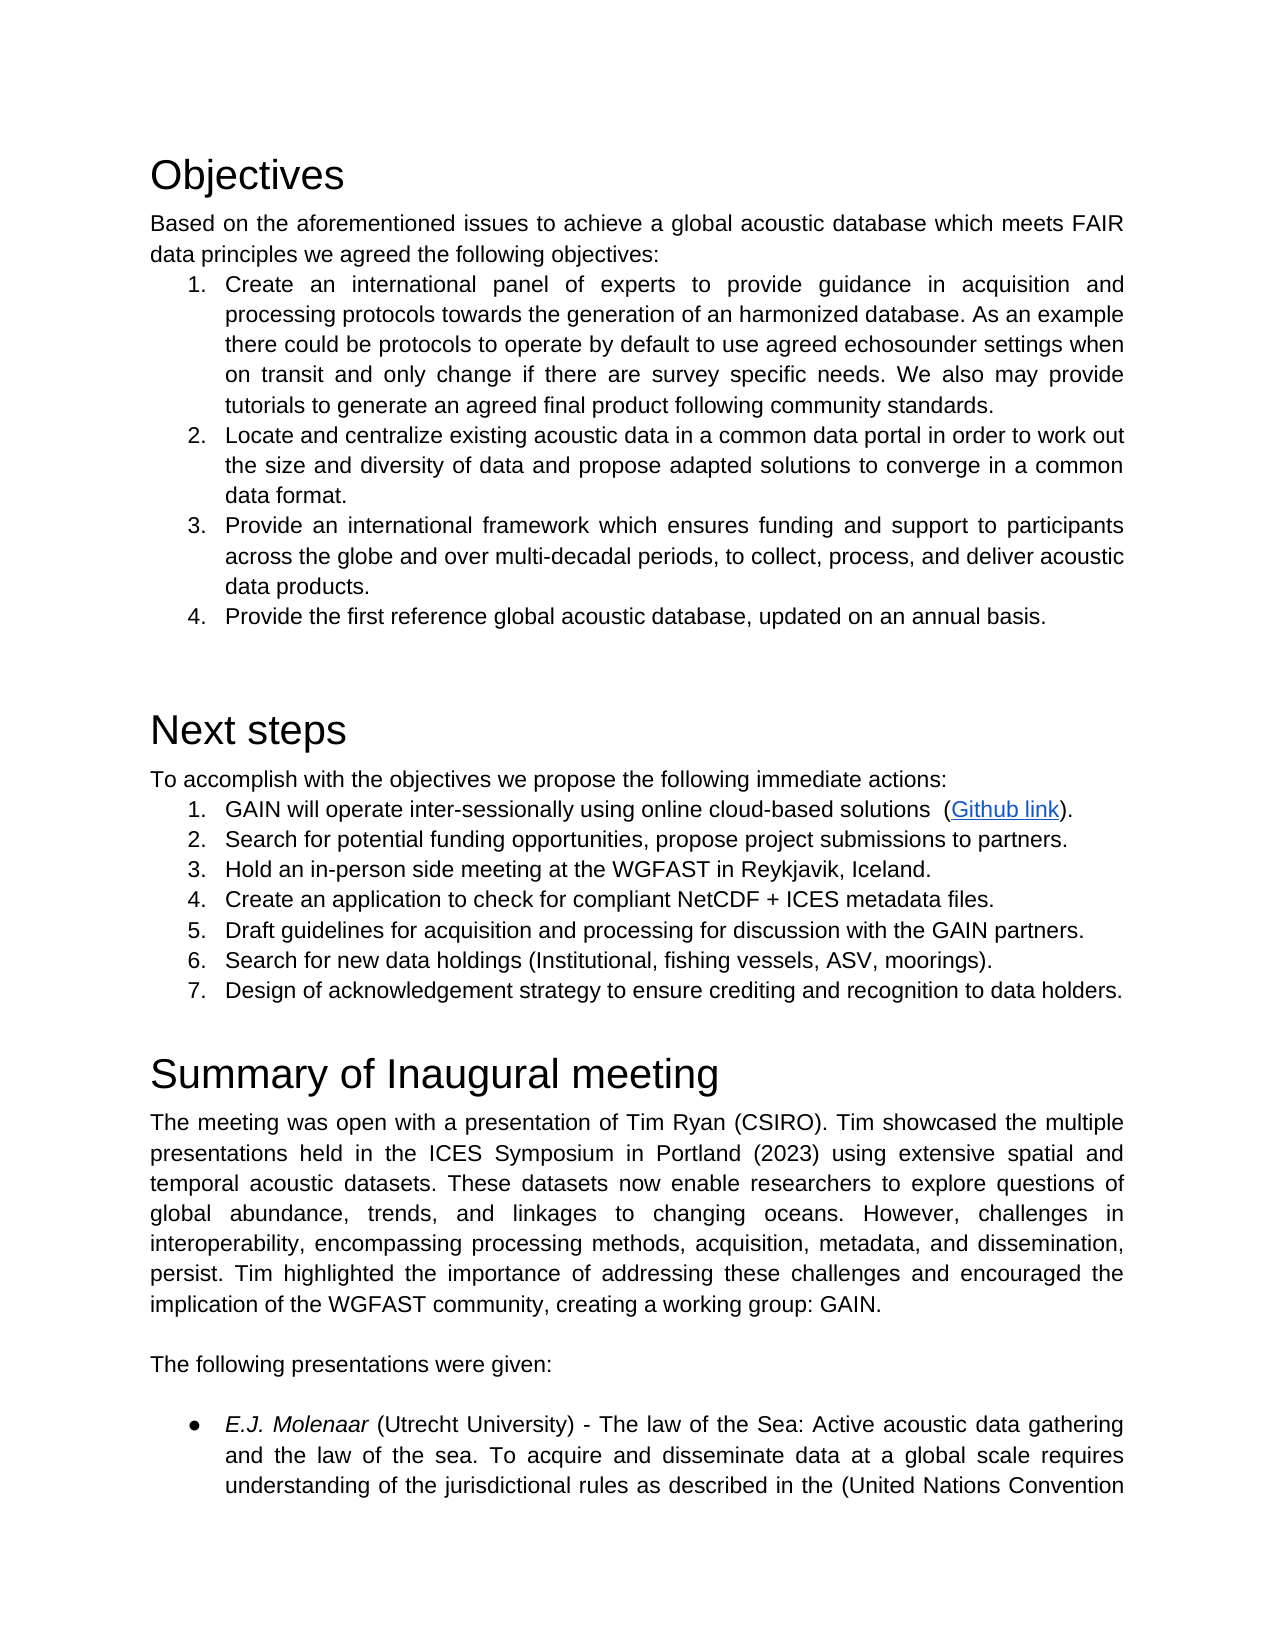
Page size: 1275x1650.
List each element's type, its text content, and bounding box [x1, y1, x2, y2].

list Provide an international framework which ensures funding and support to participants across the globe and over multi-decadal periods, to collect, process, and deliver acoustic data products. [187, 512, 1125, 599]
list Hold an in-person side meeting at the WGFAST in Reykjavik, Iceland. [187, 856, 1125, 883]
list Create an international panel of experts to provide guidance in acquisition and processing protocols towards the generation of an harmonized database. As an example there could be protocols to operate by default to use agreed echosounder settings when on transit and only change if there are survey specific needs. We also may provide tutorials to generate an agreed final product following community standards. [187, 271, 1125, 418]
list GAIN will operate inter-sessionally using online cloud-based solutions (Github link). [187, 796, 1125, 822]
list Search for new data holdings (Institutional, fishing vessels, ASV, moorings). [187, 947, 1125, 973]
list Design of acknowledgement strategy to ensure crediting and recognition to data holders. [187, 977, 1125, 1003]
text To accomplish with the objectives we propose the following immediate actions: [150, 766, 1125, 792]
list Provide the first reference global acoustic database, updated on an annual basis. [187, 603, 1125, 629]
list Search for potential funding opportunities, propose project submissions to partners. [187, 826, 1125, 852]
text Based on the aforementioned issues to achieve a global acoustic database which meets FAIR data principles we agreed the following objectives: [150, 210, 1125, 267]
text The meeting was open with a presentation of Tim Ryan (CSIRO). Tim showcased the multiple presentations held in the ICES Symposium in Portland (2023) using extensive spatial and temporal acoustic datasets. These datasets now enable researchers to explore questions of global abundance, trends, and linkages to changing oceans. However, challenges in interoperability, encompassing processing methods, acquisition, metadata, and dissemination, persist. Tim highlighted the importance of addressing these challenges and encouraged the implication of the WGFAST community, creating a working group: GAIN. [150, 1109, 1125, 1317]
list Locate and centralize existing acoustic data in a common data portal in order to work out the size and diversity of data and propose adapted solutions to converge in a common data format. [187, 422, 1125, 509]
list Create an application to check for compliant NetCDF + ICES metadata files. [187, 886, 1125, 913]
text The following presentations were given: [150, 1351, 1125, 1377]
list E.J. Molenaar (Utrecht University) - The law of the Sea: Active acoustic data gathering and the law of the sea. To acquire and disseminate data at a global scale requires understanding of the jurisdictional rules as described in the (United Nations Convention [187, 1411, 1125, 1498]
subtitle Objectives [150, 150, 1125, 198]
subtitle Summary of Inaugural meeting [150, 1049, 1125, 1097]
list Draft guidelines for acquisition and processing for discussion with the GAIN partners. [187, 917, 1125, 943]
subtitle Next steps [150, 705, 1125, 753]
